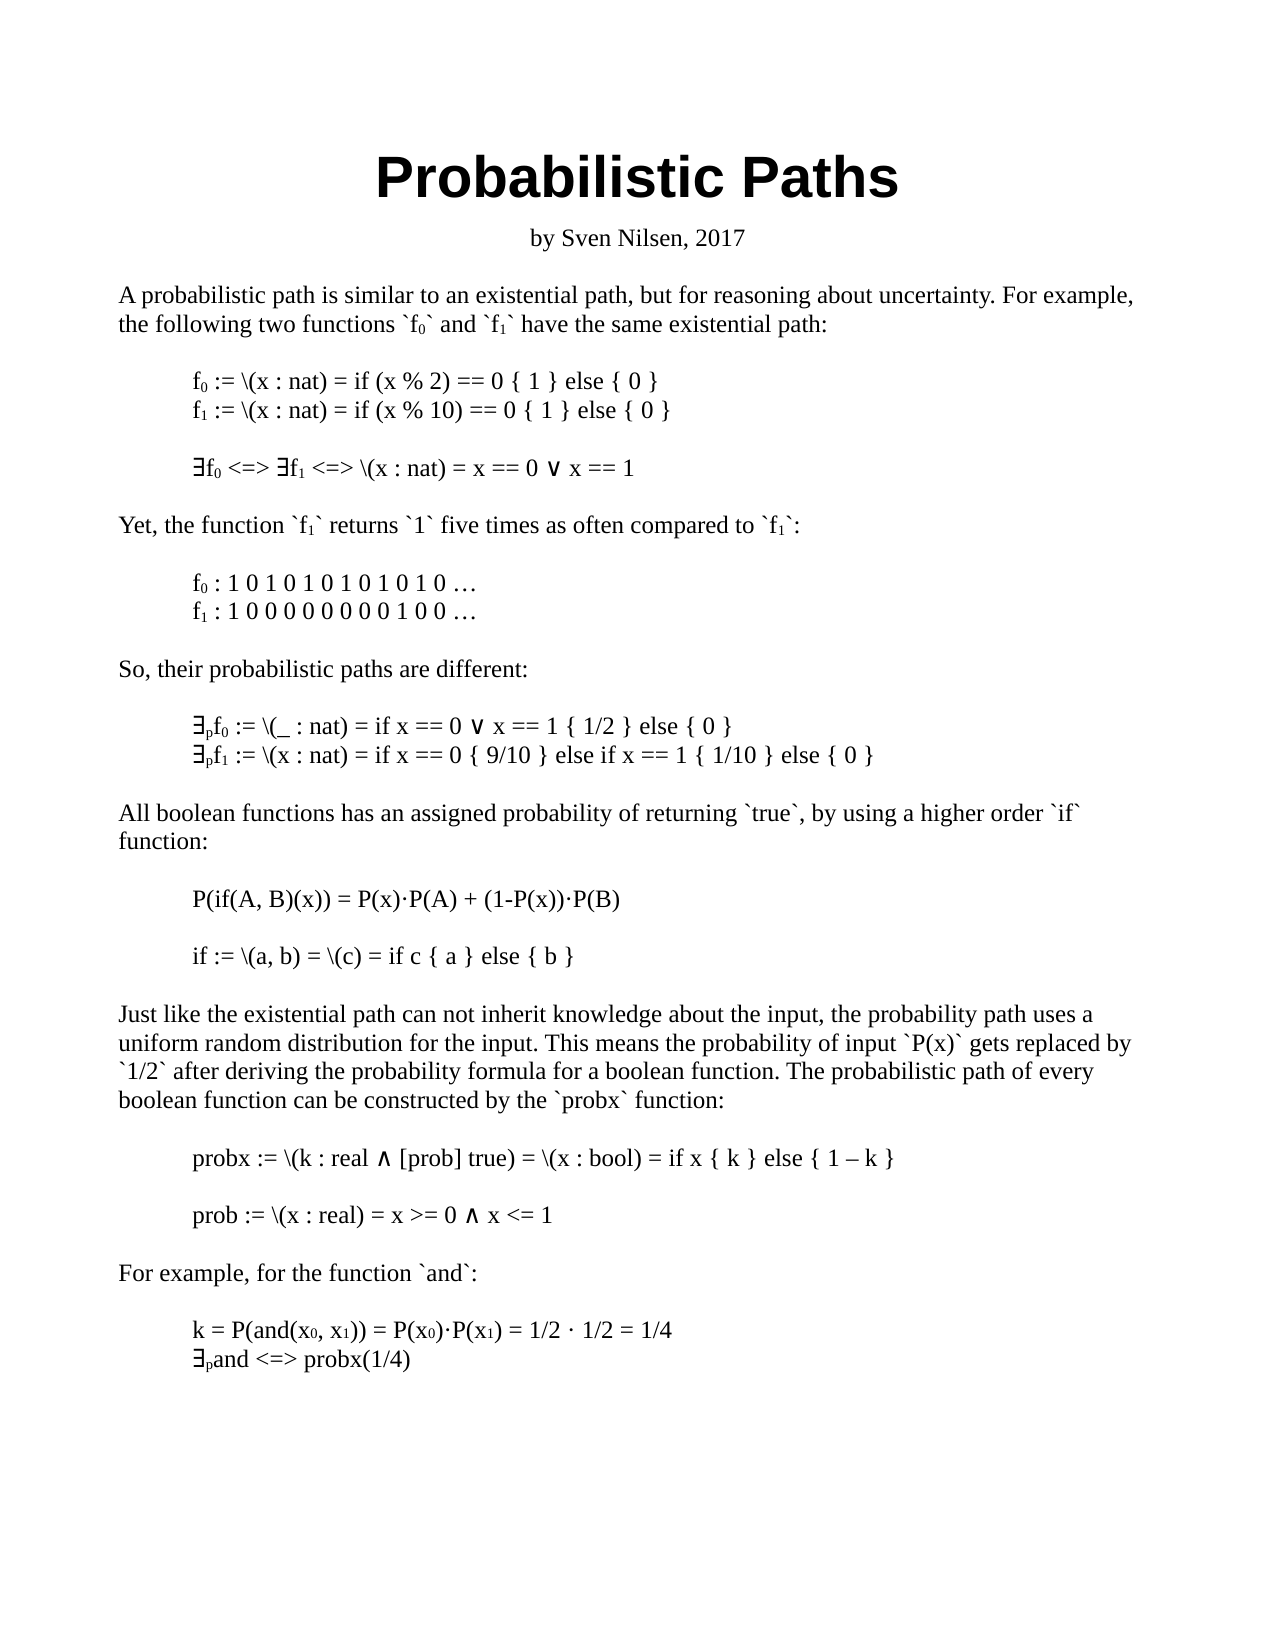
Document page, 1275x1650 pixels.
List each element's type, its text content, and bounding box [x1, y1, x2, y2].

text A probabilistic path is similar to an existential path, but for reasoning about uncertainty. For example, the following two functions `f0` and `f1` have the same existential path: [118, 280, 1157, 338]
text f0 := \(x : nat) = if (x % 2) == 0 { 1 } else { 0 } [118, 366, 1157, 395]
title Probabilistic Paths [118, 143, 1157, 210]
text Yet, the function `f1` returns `1` five times as often compared to `f1`: [118, 510, 1157, 539]
text For example, for the function `and`: [118, 1258, 1157, 1286]
text All boolean functions has an assigned probability of returning `true`, by using a higher order `if` function: [118, 798, 1157, 855]
text ∃f0 <=> ∃f1 <=> \(x : nat) = x == 0 ∨ x == 1 [118, 453, 1157, 481]
text Just like the existential path can not inherit knowledge about the input, the probability path uses a uniform random distribution for the input. This means the probability of input `P(x)` gets replaced by `1/2` after deriving the probability formula for a boolean function. The probabilistic path of every boolean function can be constructed by the `probx` function: [118, 999, 1157, 1114]
text if := \(a, b) = \(c) = if c { a } else { b } [118, 941, 1157, 970]
text f0 : 1 0 1 0 1 0 1 0 1 0 1 0 … [118, 568, 1157, 596]
text f1 := \(x : nat) = if (x % 10) == 0 { 1 } else { 0 } [118, 395, 1157, 424]
text f1 : 1 0 0 0 0 0 0 0 0 1 0 0 … [118, 596, 1157, 625]
text probx := \(k : real ∧ [prob] true) = \(x : bool) = if x { k } else { 1 – k } [118, 1143, 1157, 1171]
text So, their probabilistic paths are different: [118, 654, 1157, 683]
text ∃pf1 := \(x : nat) = if x == 0 { 9/10 } else if x == 1 { 1/10 } else { 0 } [118, 740, 1157, 769]
text k = P(and(x0, x1)) = P(x0)·P(x1) = 1/2 · 1/2 = 1/4 [118, 1315, 1157, 1344]
text ∃pf0 := \(_ : nat) = if x == 0 ∨ x == 1 { 1/2 } else { 0 } [118, 711, 1157, 740]
text P(if(A, B)(x)) = P(x)·P(A) + (1-P(x))·P(B) [118, 884, 1157, 913]
text by Sven Nilsen, 2017 [118, 223, 1157, 251]
text ∃pand <=> probx(1/4) [118, 1344, 1157, 1373]
text prob := \(x : real) = x >= 0 ∧ x <= 1 [118, 1200, 1157, 1229]
